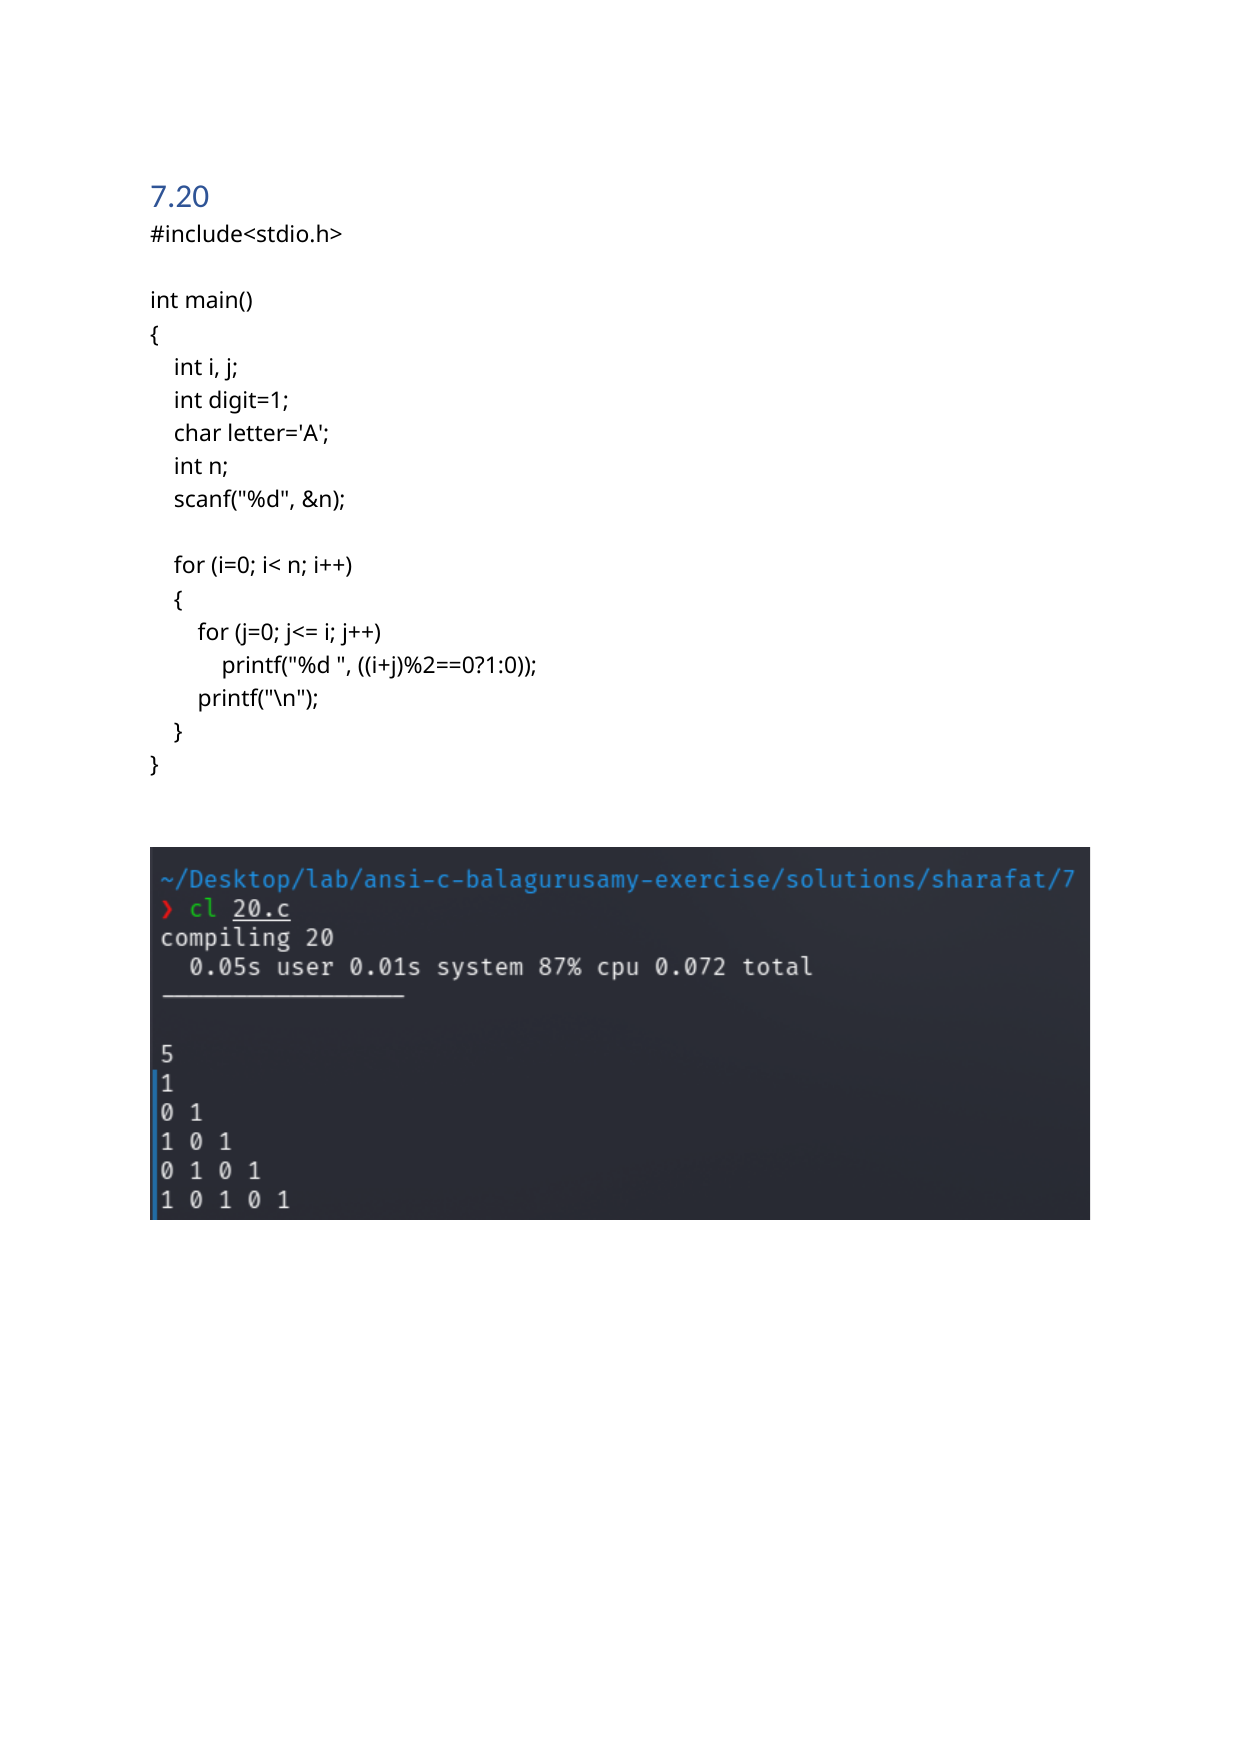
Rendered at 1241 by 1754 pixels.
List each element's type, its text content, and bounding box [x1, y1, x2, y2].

subtitle 7.20 [150, 175, 1090, 216]
text #include<stdio.h> int main() { int i, j; int digit=1; char letter='A'; int n; scanf("%d", &n); for (i=0; i< n; i++) { for (j=0; j<= i; j++) printf("%d ", ((i+j)%2==0?1:0)); printf("\n"); } } [150, 218, 1090, 846]
picture [150, 847, 1091, 1220]
